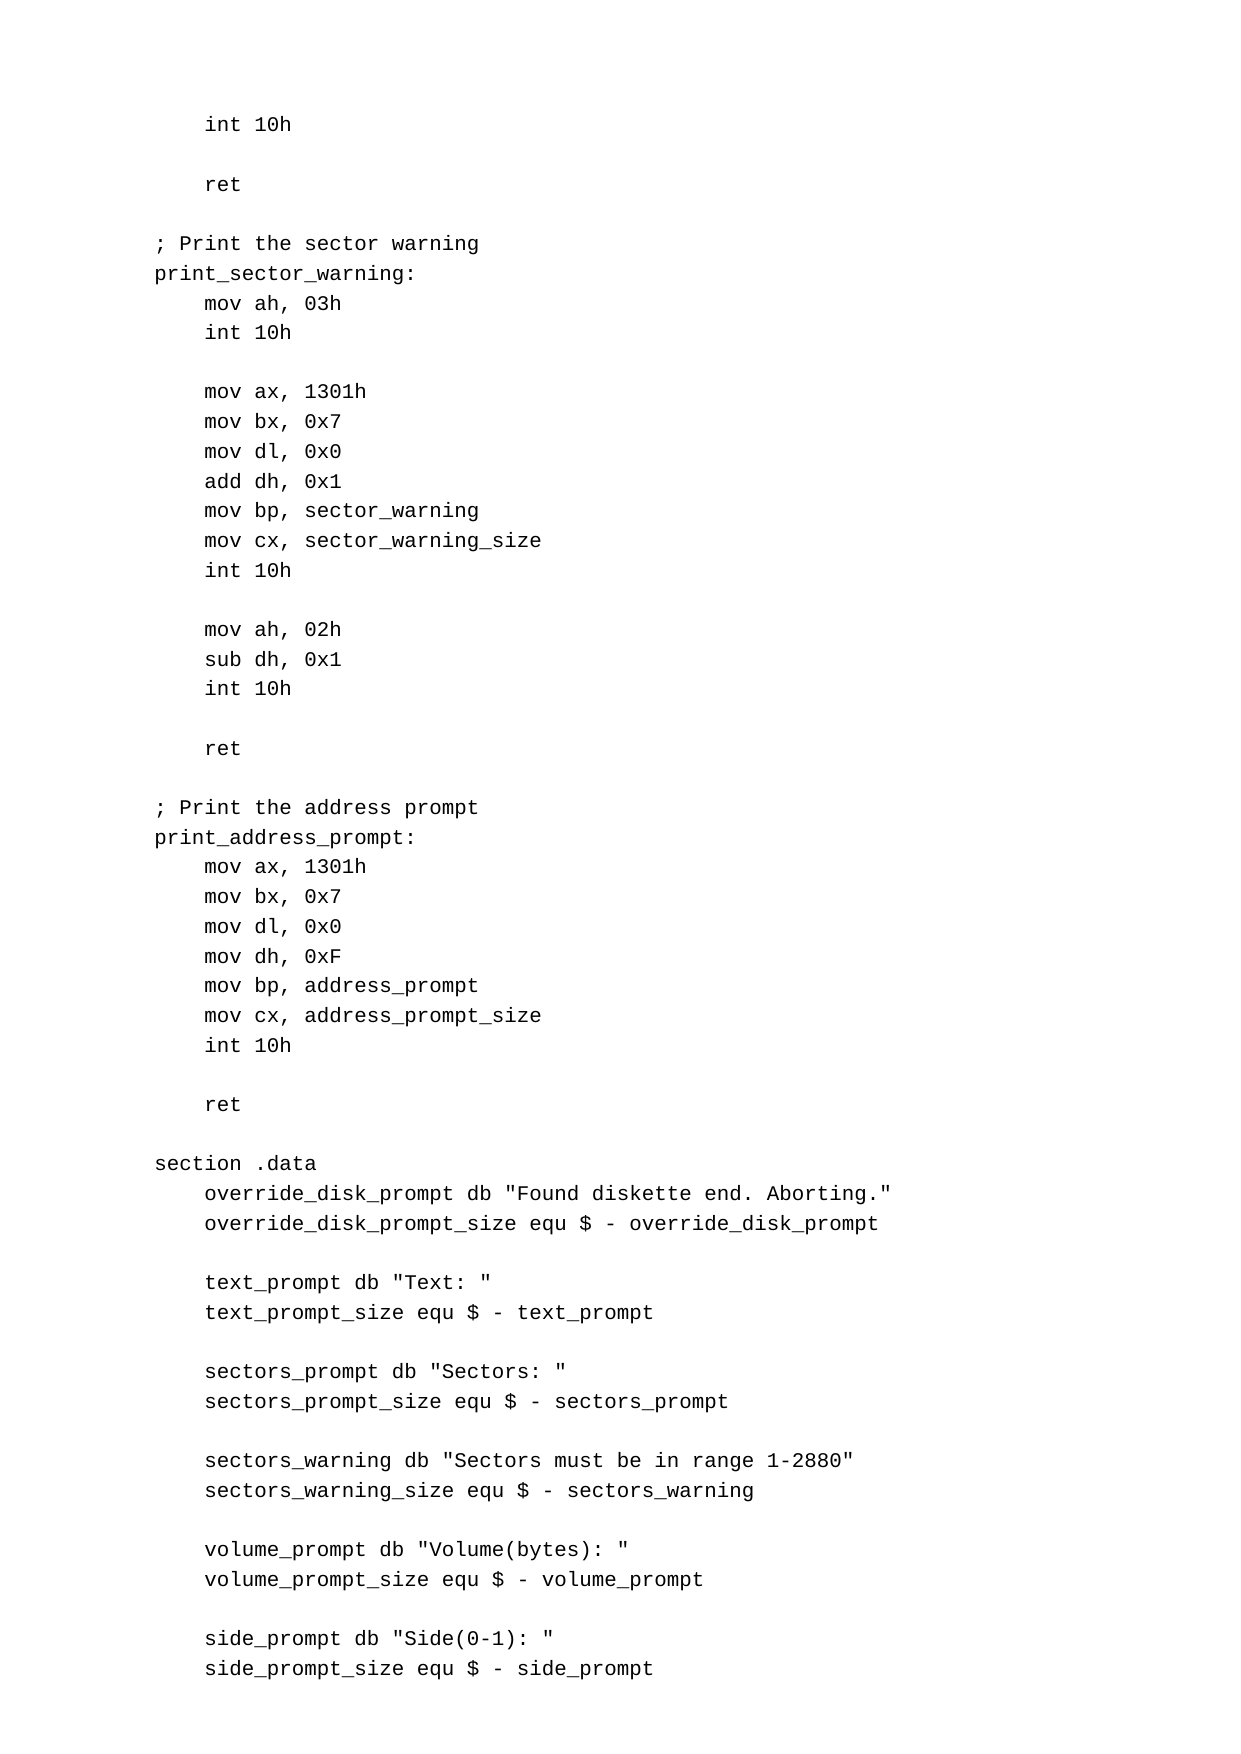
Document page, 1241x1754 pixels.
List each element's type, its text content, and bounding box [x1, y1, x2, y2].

text mov bp, address_prompt [154, 969, 1086, 999]
text volume_prompt_size equ $ - volume_prompt [154, 1563, 1086, 1593]
text override_disk_prompt_size equ $ - override_disk_prompt [154, 1207, 1086, 1236]
text volume_prompt db "Volume(bytes): " [154, 1533, 1086, 1563]
text override_disk_prompt db "Found diskette end. Aborting." [154, 1177, 1086, 1207]
text int 10h [154, 554, 1086, 583]
text mov ah, 02h [154, 613, 1086, 643]
text sectors_warning_size equ $ - sectors_warning [154, 1474, 1086, 1504]
text mov dl, 0x0 [154, 435, 1086, 464]
text mov bx, 0x7 [154, 880, 1086, 910]
text section .data [154, 1147, 1086, 1177]
text mov ah, 03h [154, 286, 1086, 316]
text ; Print the address prompt [154, 791, 1086, 821]
text sectors_prompt db "Sectors: " [154, 1355, 1086, 1385]
text side_prompt_size equ $ - side_prompt [154, 1652, 1086, 1682]
text int 10h [154, 316, 1086, 346]
text mov dl, 0x0 [154, 910, 1086, 939]
text sectors_prompt_size equ $ - sectors_prompt [154, 1385, 1086, 1414]
text text_prompt db "Text: " [154, 1266, 1086, 1296]
text mov dh, 0xF [154, 939, 1086, 969]
text ret [154, 168, 1086, 197]
text mov cx, sector_warning_size [154, 524, 1086, 554]
text mov cx, address_prompt_size [154, 999, 1086, 1029]
text side_prompt db "Side(0-1): " [154, 1622, 1086, 1652]
text mov bp, sector_warning [154, 494, 1086, 524]
text sub dh, 0x1 [154, 643, 1086, 672]
text ret [154, 732, 1086, 761]
text int 10h [154, 672, 1086, 702]
text int 10h [154, 108, 1086, 138]
text text_prompt_size equ $ - text_prompt [154, 1296, 1086, 1326]
text print_address_prompt: [154, 821, 1086, 851]
text ret [154, 1088, 1086, 1118]
text mov bx, 0x7 [154, 405, 1086, 435]
text mov ax, 1301h [154, 851, 1086, 880]
text mov ax, 1301h [154, 376, 1086, 405]
text print_sector_warning: [154, 257, 1086, 286]
text int 10h [154, 1029, 1086, 1058]
text ; Print the sector warning [154, 227, 1086, 257]
text sectors_warning db "Sectors must be in range 1-2880" [154, 1444, 1086, 1474]
text add dh, 0x1 [154, 464, 1086, 494]
